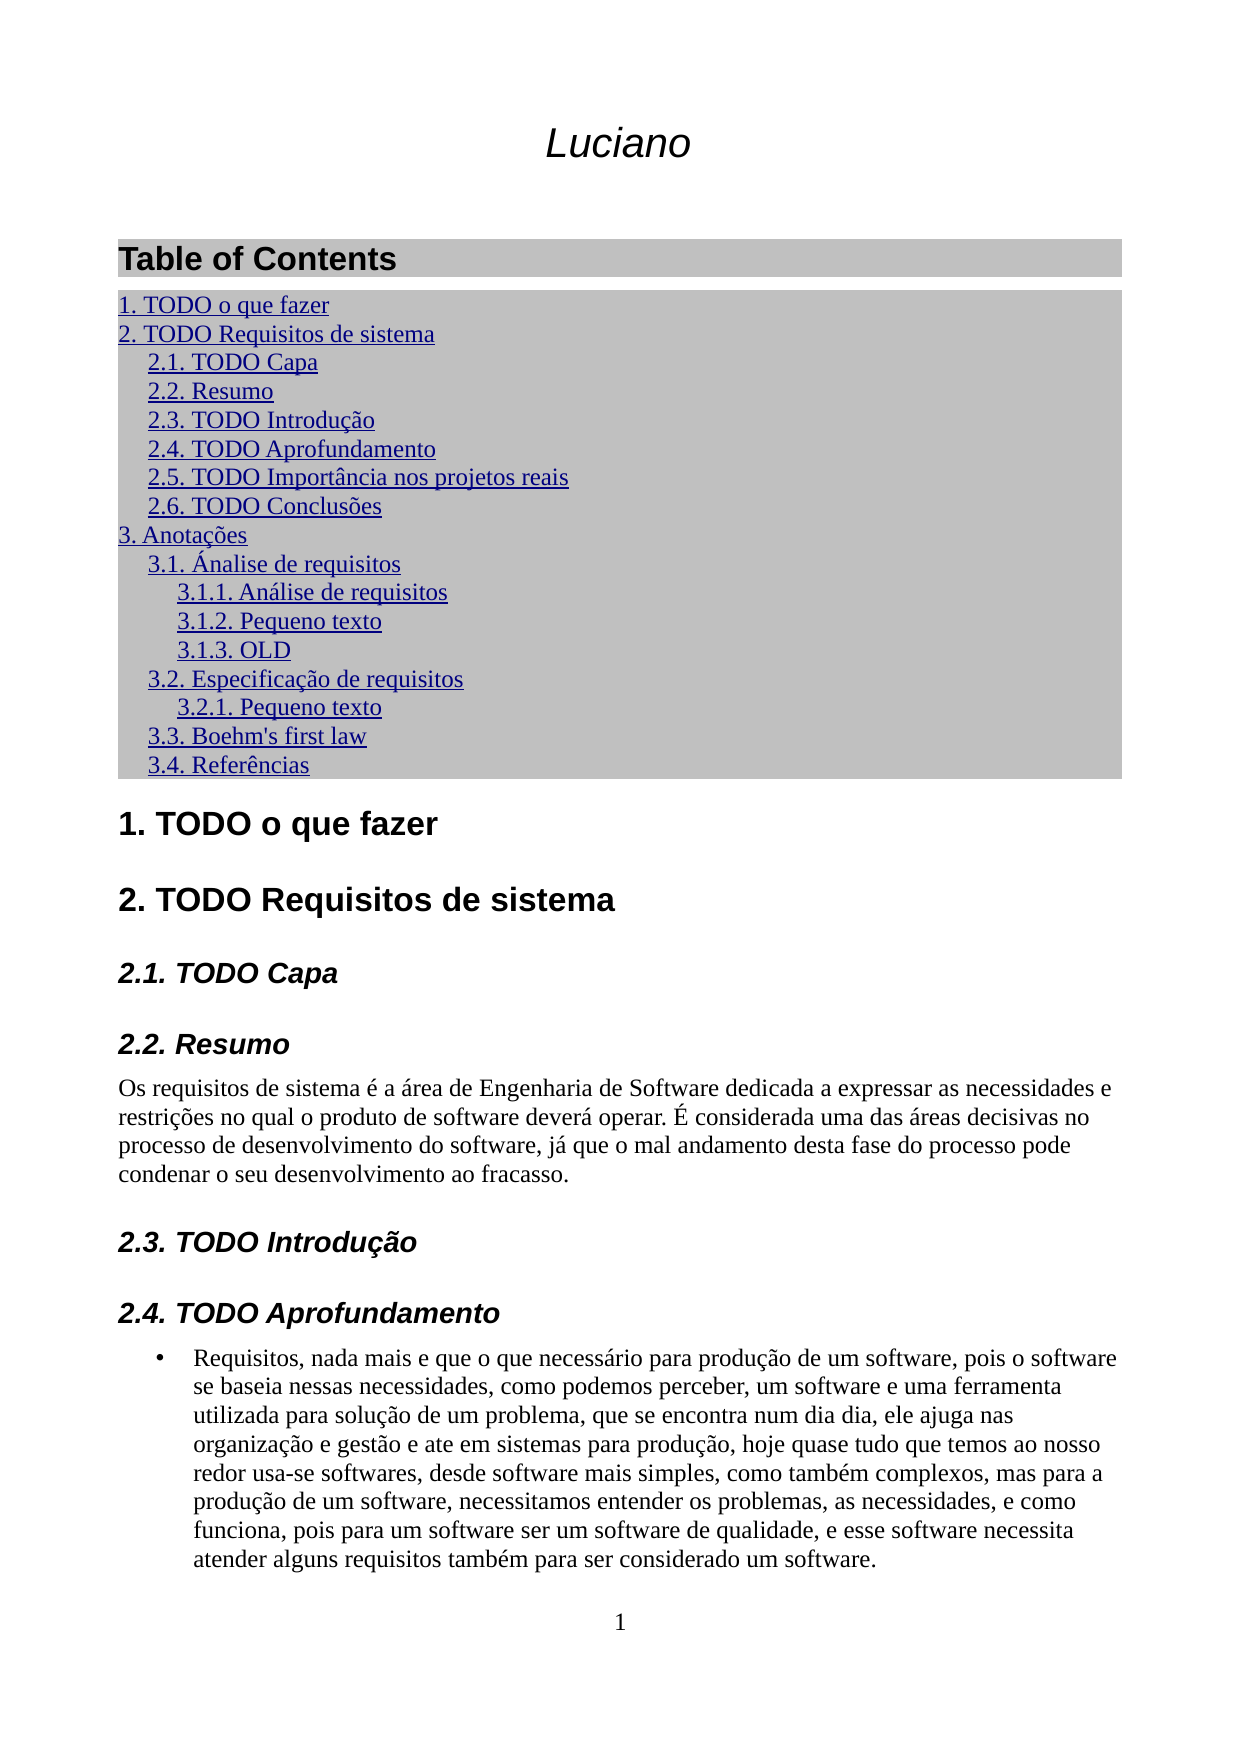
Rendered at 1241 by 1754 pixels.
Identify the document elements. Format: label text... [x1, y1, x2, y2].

text 1. TODO o que fazer [118, 290, 1122, 319]
text 3.2. Especificação de requisitos [148, 664, 1122, 692]
text 3. Anotações [118, 520, 1122, 549]
text 3.4. Referências [148, 750, 1122, 779]
text 2.3. TODO Introdução [148, 405, 1122, 434]
text 2.2. Resumo [148, 376, 1122, 405]
subtitle TODO Capa [118, 956, 1122, 989]
subtitle TODO Aprofundamento [118, 1297, 1122, 1330]
text Os requisitos de sistema é a área de Engenharia de Software dedicada a expressar as necessidades e restrições no qual o produto de software deverá operar. É considerada uma das áreas decisivas no processo de desenvolvimento do software, já que o mal andamento desta fase do processo pode condenar o seu desenvolvimento ao fracasso. [118, 1073, 1122, 1188]
subtitle TODO Requisitos de sistema [118, 880, 1122, 918]
list Requisitos, nada mais e que o que necessário para produção de um software, pois o software se baseia nessas necessidades, como podemos perceber, um software e uma ferramenta utilizada para solução de um problema, que se encontra num dia dia, ele ajuga nas organização e gestão e ate em sistemas para produção, hoje quase tudo que temos ao nosso redor usa-se softwares, desde software mais simples, como também complexos, mas para a produção de um software, necessitamos entender os problemas, as necessidades, e como funciona, pois para um software ser um software de qualidade, e esse software necessita atender alguns requisitos também para ser considerado um software. [156, 1343, 1122, 1573]
text 2.6. TODO Conclusões [148, 491, 1122, 520]
text 2. TODO Requisitos de sistema [118, 319, 1122, 347]
text 3.2.1. Pequeno texto [177, 692, 1122, 721]
subtitle Table of Contents [118, 239, 1122, 277]
subtitle TODO Introdução [118, 1226, 1122, 1259]
subtitle Resumo [118, 1027, 1122, 1061]
text 3.3. Boehm's first law [148, 721, 1122, 750]
text 3.1.1. Análise de requisitos [177, 577, 1122, 606]
text 3.1.3. OLD [177, 635, 1122, 664]
text 3.1.2. Pequeno texto [177, 606, 1122, 635]
text 3.1. Ánalise de requisitos [148, 549, 1122, 577]
subtitle TODO o que fazer [118, 804, 1122, 842]
text 2.1. TODO Capa [148, 347, 1122, 376]
subtitle Luciano [118, 118, 1122, 166]
text 2.4. TODO Aprofundamento [148, 434, 1122, 462]
text 2.5. TODO Importância nos projetos reais [148, 462, 1122, 491]
